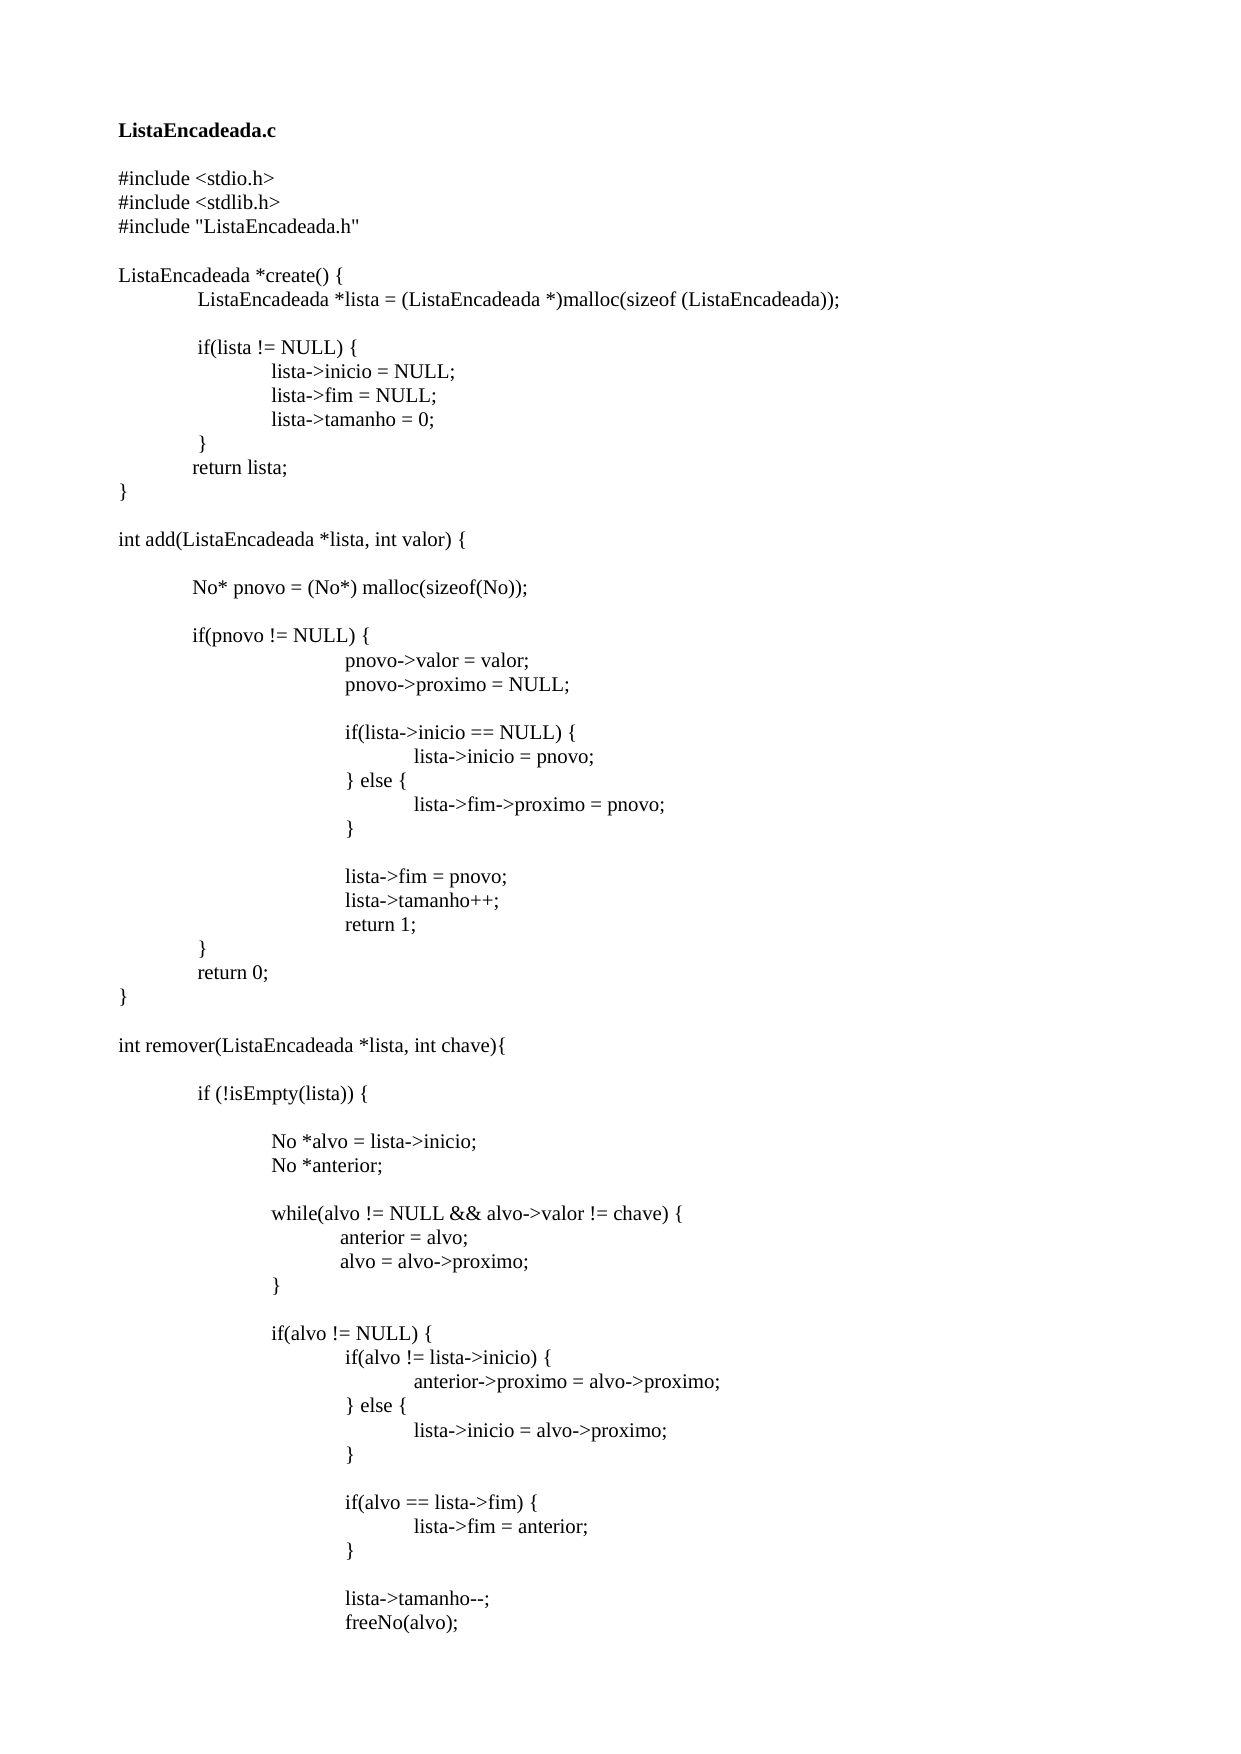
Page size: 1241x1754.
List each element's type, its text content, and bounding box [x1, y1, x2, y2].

text } else { [118, 1393, 1122, 1417]
text } [118, 431, 1122, 455]
text } [118, 816, 1122, 840]
text ListaEncadeada *create() { [118, 262, 1122, 287]
text #include <stdio.h> [118, 166, 1122, 190]
text lista->inicio = pnovo; [118, 744, 1122, 768]
text } [118, 479, 1122, 503]
text if (!isEmpty(lista)) { [118, 1081, 1122, 1105]
text #include "ListaEncadeada.h" [118, 214, 1122, 238]
text } [118, 984, 1122, 1008]
text } [118, 1442, 1122, 1466]
text } [118, 1273, 1122, 1297]
text No* pnovo = (No*) malloc(sizeof(No)); [118, 575, 1122, 599]
text freeNo(alvo); [118, 1610, 1122, 1634]
text if(alvo != lista->inicio) { [118, 1345, 1122, 1369]
text lista->fim = pnovo; [118, 864, 1122, 888]
text lista->inicio = NULL; [118, 359, 1122, 383]
text } [118, 1538, 1122, 1562]
text pnovo->proximo = NULL; [118, 672, 1122, 696]
text lista->fim = anterior; [118, 1514, 1122, 1538]
text int add(ListaEncadeada *lista, int valor) { [118, 527, 1122, 551]
text while(alvo != NULL && alvo->valor != chave) { [118, 1201, 1122, 1225]
text #include <stdlib.h> [118, 190, 1122, 214]
text return 1; [118, 912, 1122, 936]
text alvo = alvo->proximo; [118, 1249, 1122, 1273]
text if(alvo != NULL) { [118, 1321, 1122, 1345]
text } [118, 936, 1122, 960]
text No *anterior; [118, 1153, 1122, 1177]
text int remover(ListaEncadeada *lista, int chave){ [118, 1032, 1122, 1057]
text if(lista->inicio == NULL) { [118, 720, 1122, 744]
text lista->tamanho--; [118, 1586, 1122, 1610]
text anterior->proximo = alvo->proximo; [118, 1369, 1122, 1393]
text ListaEncadeada.c [118, 118, 1122, 142]
text lista->tamanho++; [118, 888, 1122, 912]
text if(lista != NULL) { [118, 335, 1122, 359]
text return lista; [118, 455, 1122, 479]
text if(alvo == lista->fim) { [118, 1490, 1122, 1514]
text pnovo->valor = valor; [118, 647, 1122, 672]
text if(pnovo != NULL) { [118, 623, 1122, 647]
text lista->fim = NULL; [118, 383, 1122, 407]
text anterior = alvo; [118, 1225, 1122, 1249]
text ListaEncadeada *lista = (ListaEncadeada *)malloc(sizeof (ListaEncadeada)); [118, 287, 1122, 311]
text return 0; [118, 960, 1122, 984]
text No *alvo = lista->inicio; [118, 1129, 1122, 1153]
text lista->tamanho = 0; [118, 407, 1122, 431]
text lista->inicio = alvo->proximo; [118, 1417, 1122, 1442]
text } else { [118, 768, 1122, 792]
text lista->fim->proximo = pnovo; [118, 792, 1122, 816]
